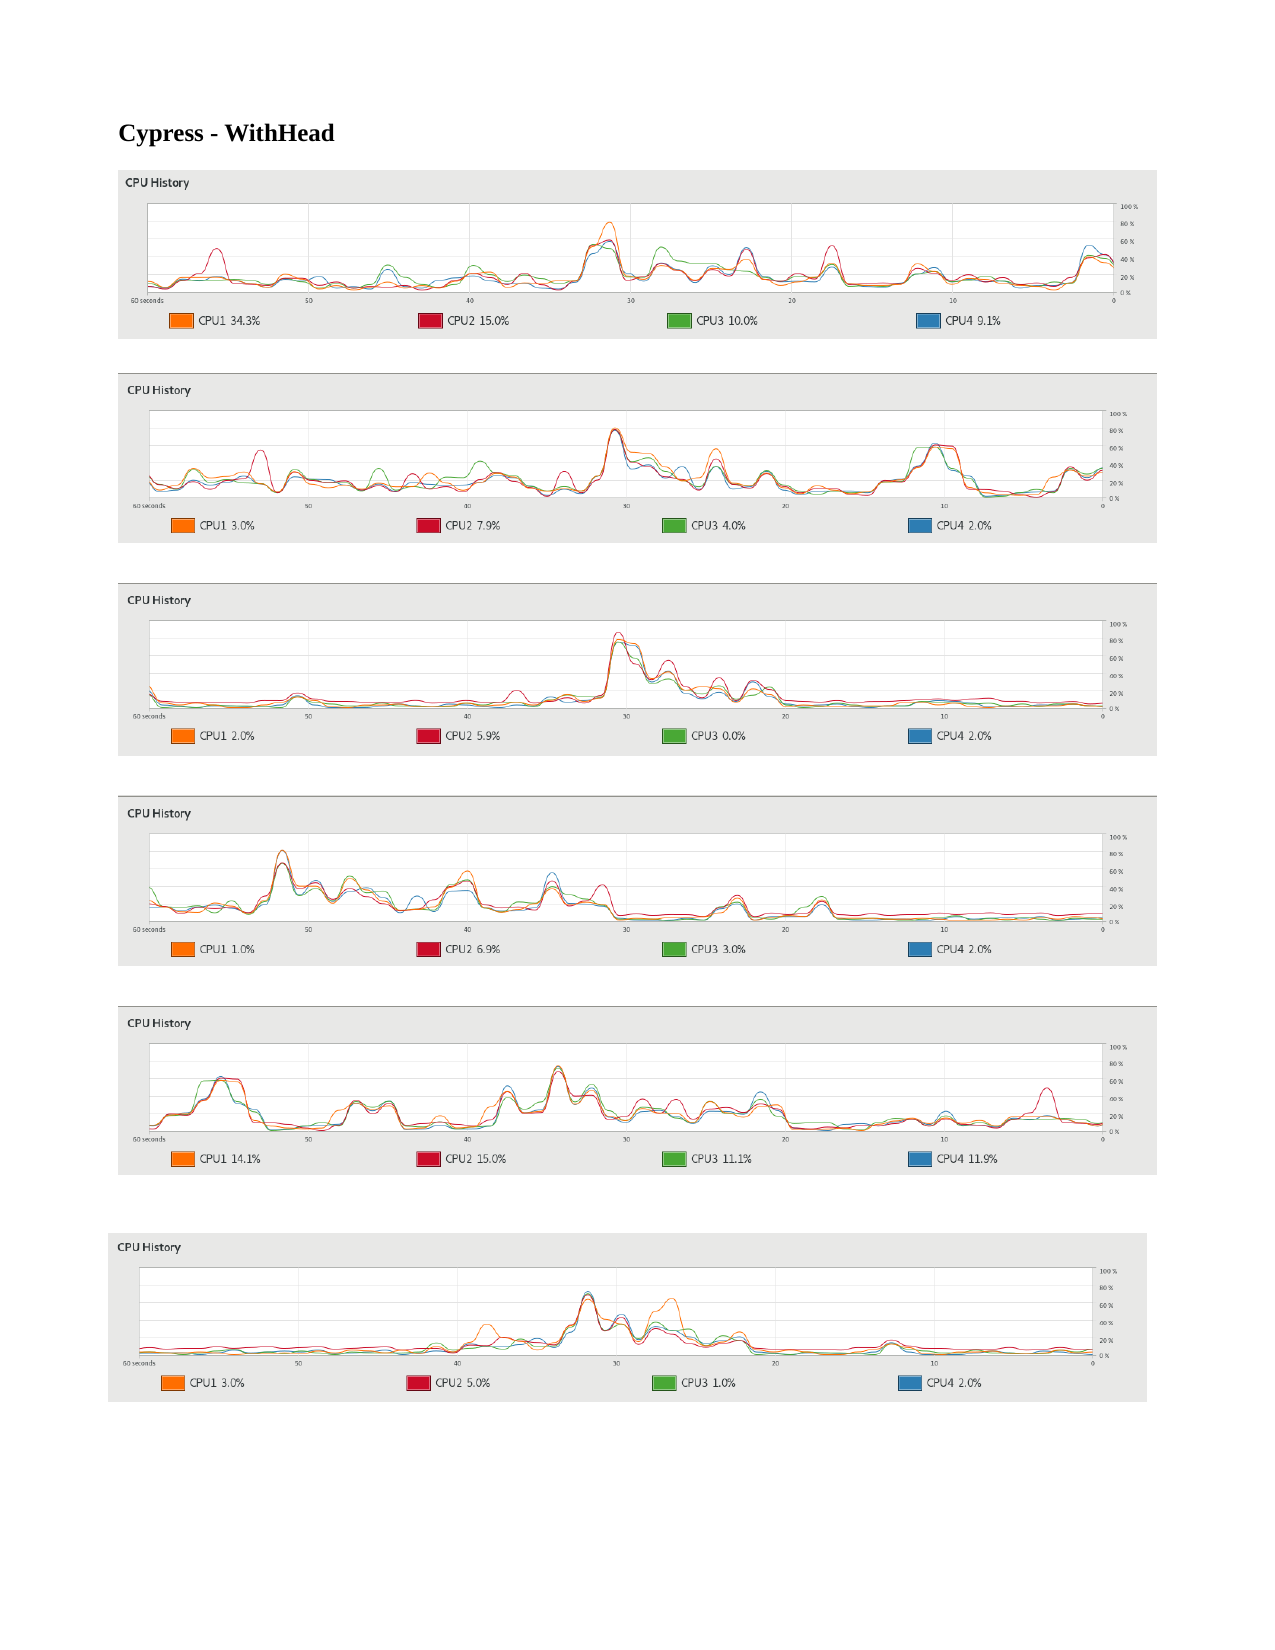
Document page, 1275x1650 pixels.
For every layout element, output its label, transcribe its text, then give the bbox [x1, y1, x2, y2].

picture [118, 583, 1157, 756]
picture [118, 373, 1157, 543]
picture [118, 1006, 1157, 1175]
text Cypress - WithHead [118, 118, 1157, 147]
picture [108, 1233, 1147, 1402]
picture [118, 795, 1157, 966]
picture [118, 170, 1157, 339]
